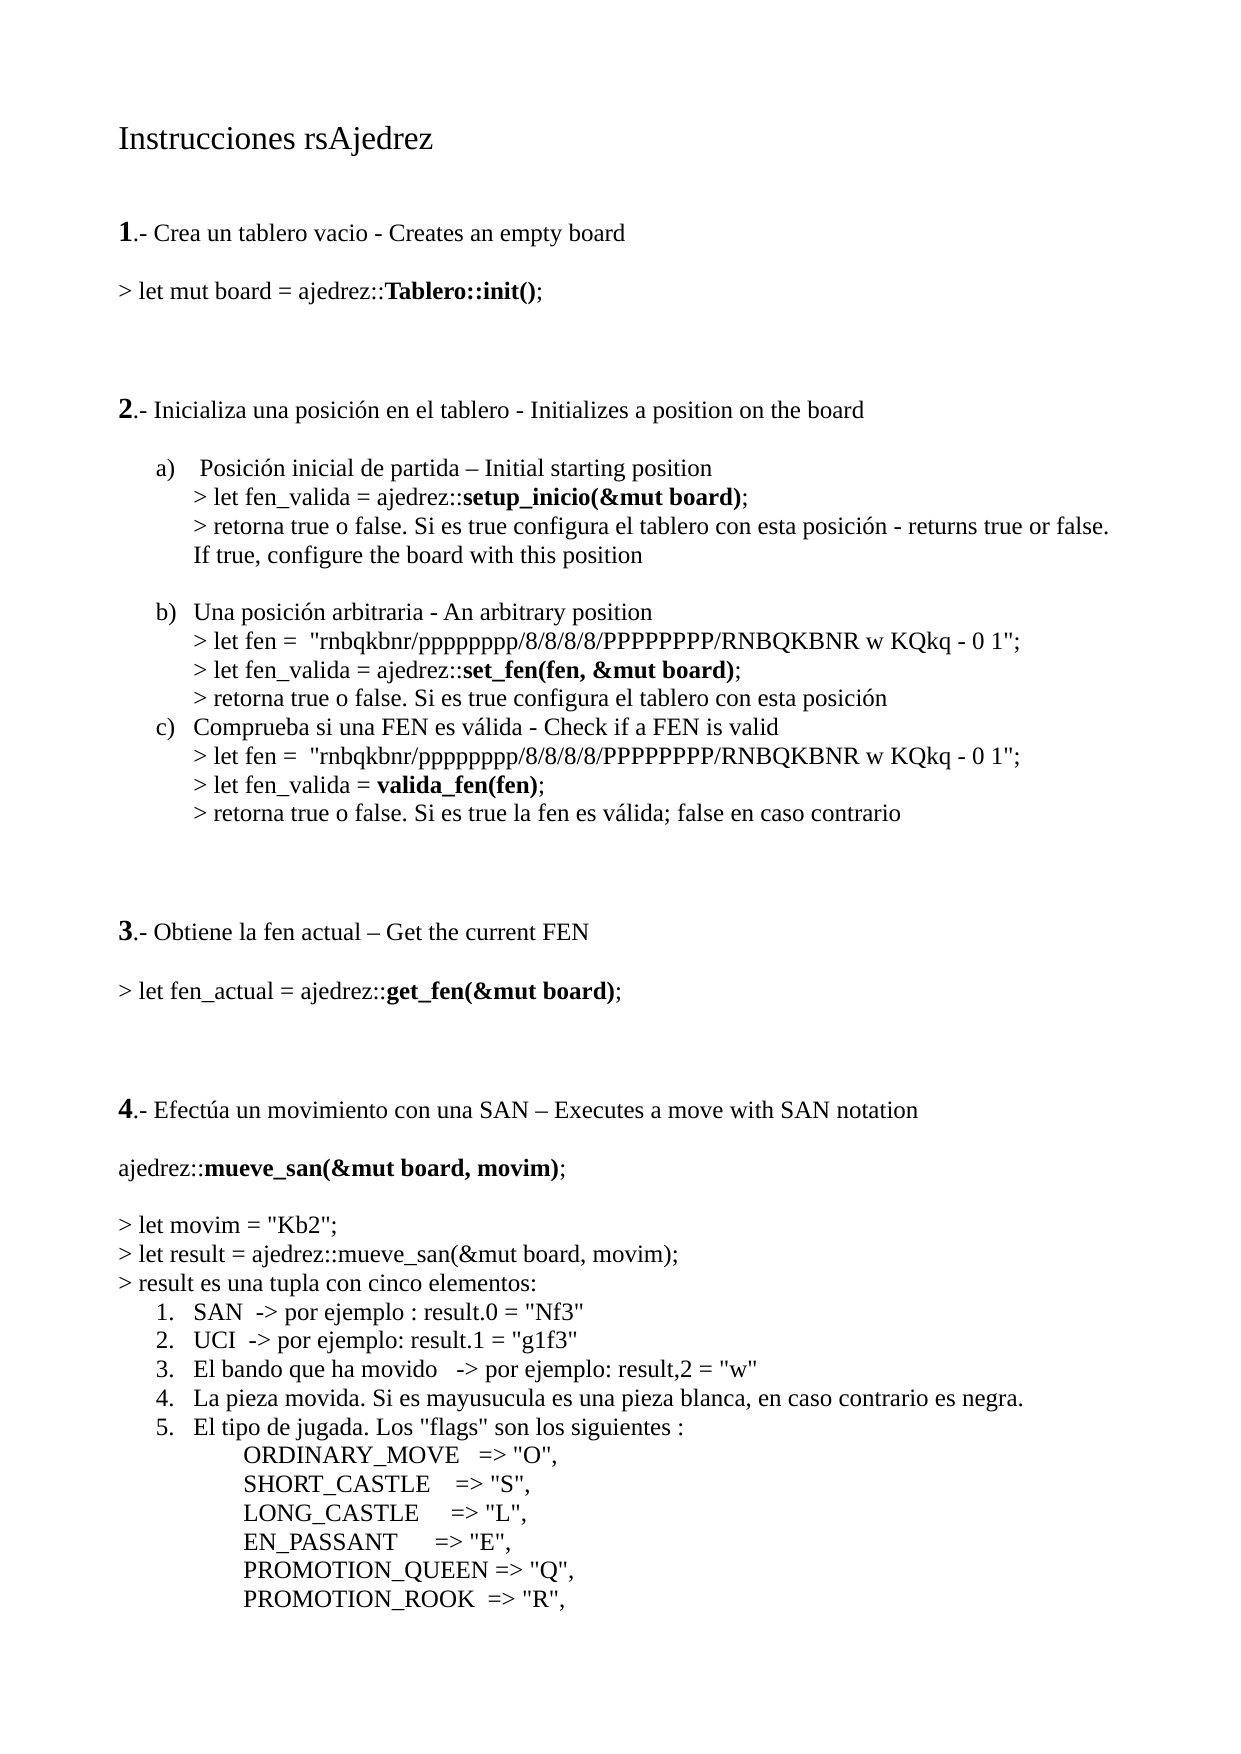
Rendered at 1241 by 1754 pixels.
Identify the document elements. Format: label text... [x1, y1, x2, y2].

text ajedrez::mueve_san(&mut board, movim); [118, 1153, 1122, 1182]
list > retorna true o false. Si es true configura el tablero con esta posición - returns true or false. If true, configure the board with this position [156, 511, 1122, 568]
text > let mut board = ajedrez::Tablero::init(); [118, 276, 1122, 305]
text > let result = ajedrez::mueve_san(&mut board, movim); [118, 1239, 1122, 1268]
list EN_PASSANT => "E", [156, 1527, 1122, 1556]
list > let fen = "rnbqkbnr/pppppppp/8/8/8/8/PPPPPPPP/RNBQKBNR w KQkq - 0 1"; [156, 741, 1122, 770]
list PROMOTION_ROOK => "R", [156, 1584, 1122, 1613]
text > let fen_actual = ajedrez::get_fen(&mut board); [118, 976, 1122, 1004]
list Comprueba si una FEN es válida - Check if a FEN is valid [156, 712, 1122, 741]
list El bando que ha movido -> por ejemplo: result,2 = "w" [156, 1354, 1122, 1383]
list > let fen = "rnbqkbnr/pppppppp/8/8/8/8/PPPPPPPP/RNBQKBNR w KQkq - 0 1"; [156, 626, 1122, 655]
text 2.- Inicializa una posición en el tablero - Initializes a position on the board [118, 391, 1122, 425]
text 4.- Efectúa un movimiento con una SAN – Executes a move with SAN notation [118, 1091, 1122, 1124]
list La pieza movida. Si es mayusucula es una pieza blanca, en caso contrario es negra. [156, 1383, 1122, 1412]
list > let fen_valida = ajedrez::setup_inicio(&mut board); [156, 482, 1122, 511]
list UCI -> por ejemplo: result.1 = "g1f3" [156, 1326, 1122, 1354]
text > let movim = "Kb2"; [118, 1211, 1122, 1239]
list Posición inicial de partida – Initial starting position [156, 453, 1122, 482]
list > let fen_valida = valida_fen(fen); [156, 770, 1122, 798]
text > result es una tupla con cinco elementos: [118, 1268, 1122, 1297]
list Una posición arbitraria - An arbitrary position [156, 597, 1122, 626]
list SAN -> por ejemplo : result.0 = "Nf3" [156, 1297, 1122, 1326]
list LONG_CASTLE => "L", [156, 1498, 1122, 1527]
list PROMOTION_QUEEN => "Q", [156, 1556, 1122, 1584]
list ORDINARY_MOVE => "O", [193, 1441, 1122, 1469]
text 1.- Crea un tablero vacio - Creates an empty board [118, 214, 1122, 247]
list > retorna true o false. Si es true la fen es válida; false en caso contrario [156, 798, 1122, 827]
list > retorna true o false. Si es true configura el tablero con esta posición [156, 683, 1122, 712]
list > let fen_valida = ajedrez::set_fen(fen, &mut board); [156, 655, 1122, 683]
text Instrucciones rsAjedrez [118, 118, 1122, 156]
text 3.- Obtiene la fen actual – Get the current FEN [118, 913, 1122, 947]
list El tipo de jugada. Los "flags" son los siguientes : [156, 1412, 1122, 1441]
list SHORT_CASTLE => "S", [193, 1469, 1122, 1498]
